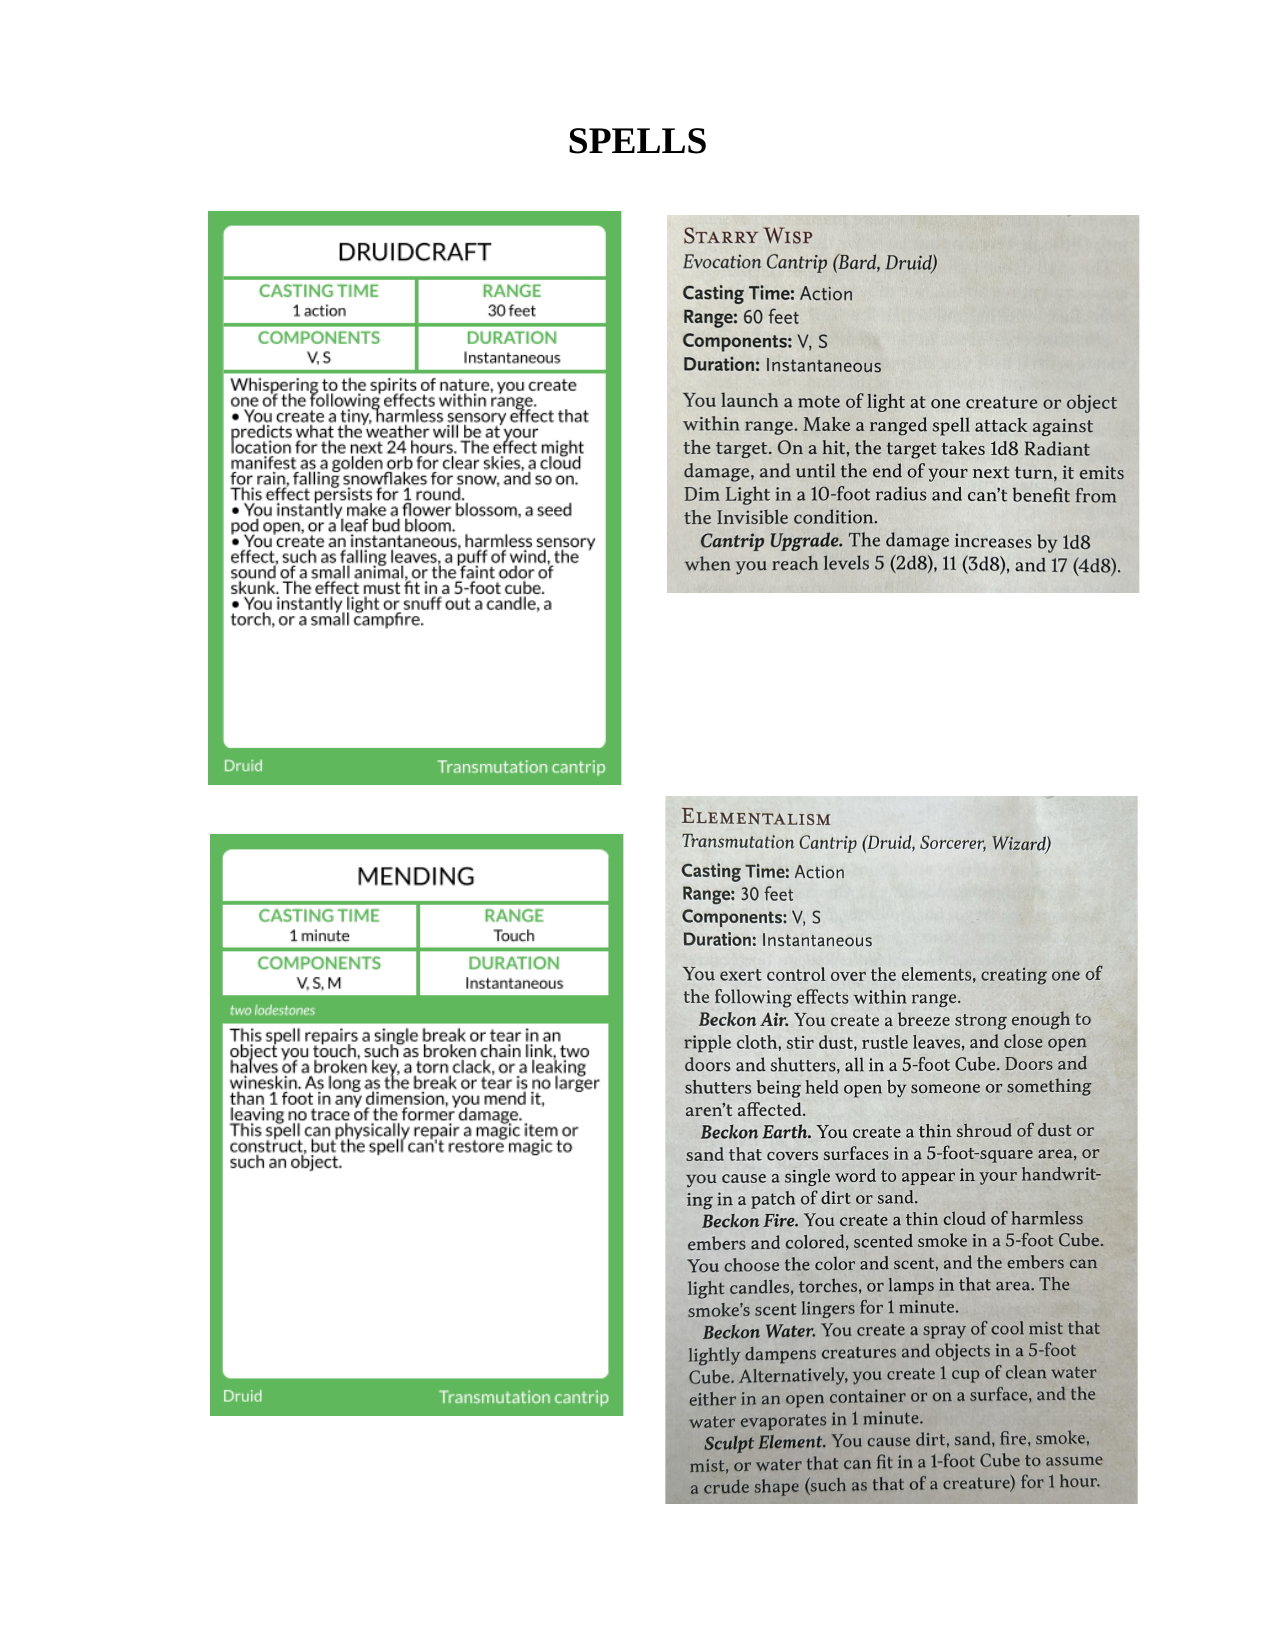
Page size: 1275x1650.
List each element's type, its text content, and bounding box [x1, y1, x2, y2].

picture [665, 796, 1138, 1504]
text SPELLS [118, 118, 1157, 161]
picture [210, 834, 624, 1416]
picture [667, 215, 1140, 593]
picture [208, 211, 622, 785]
